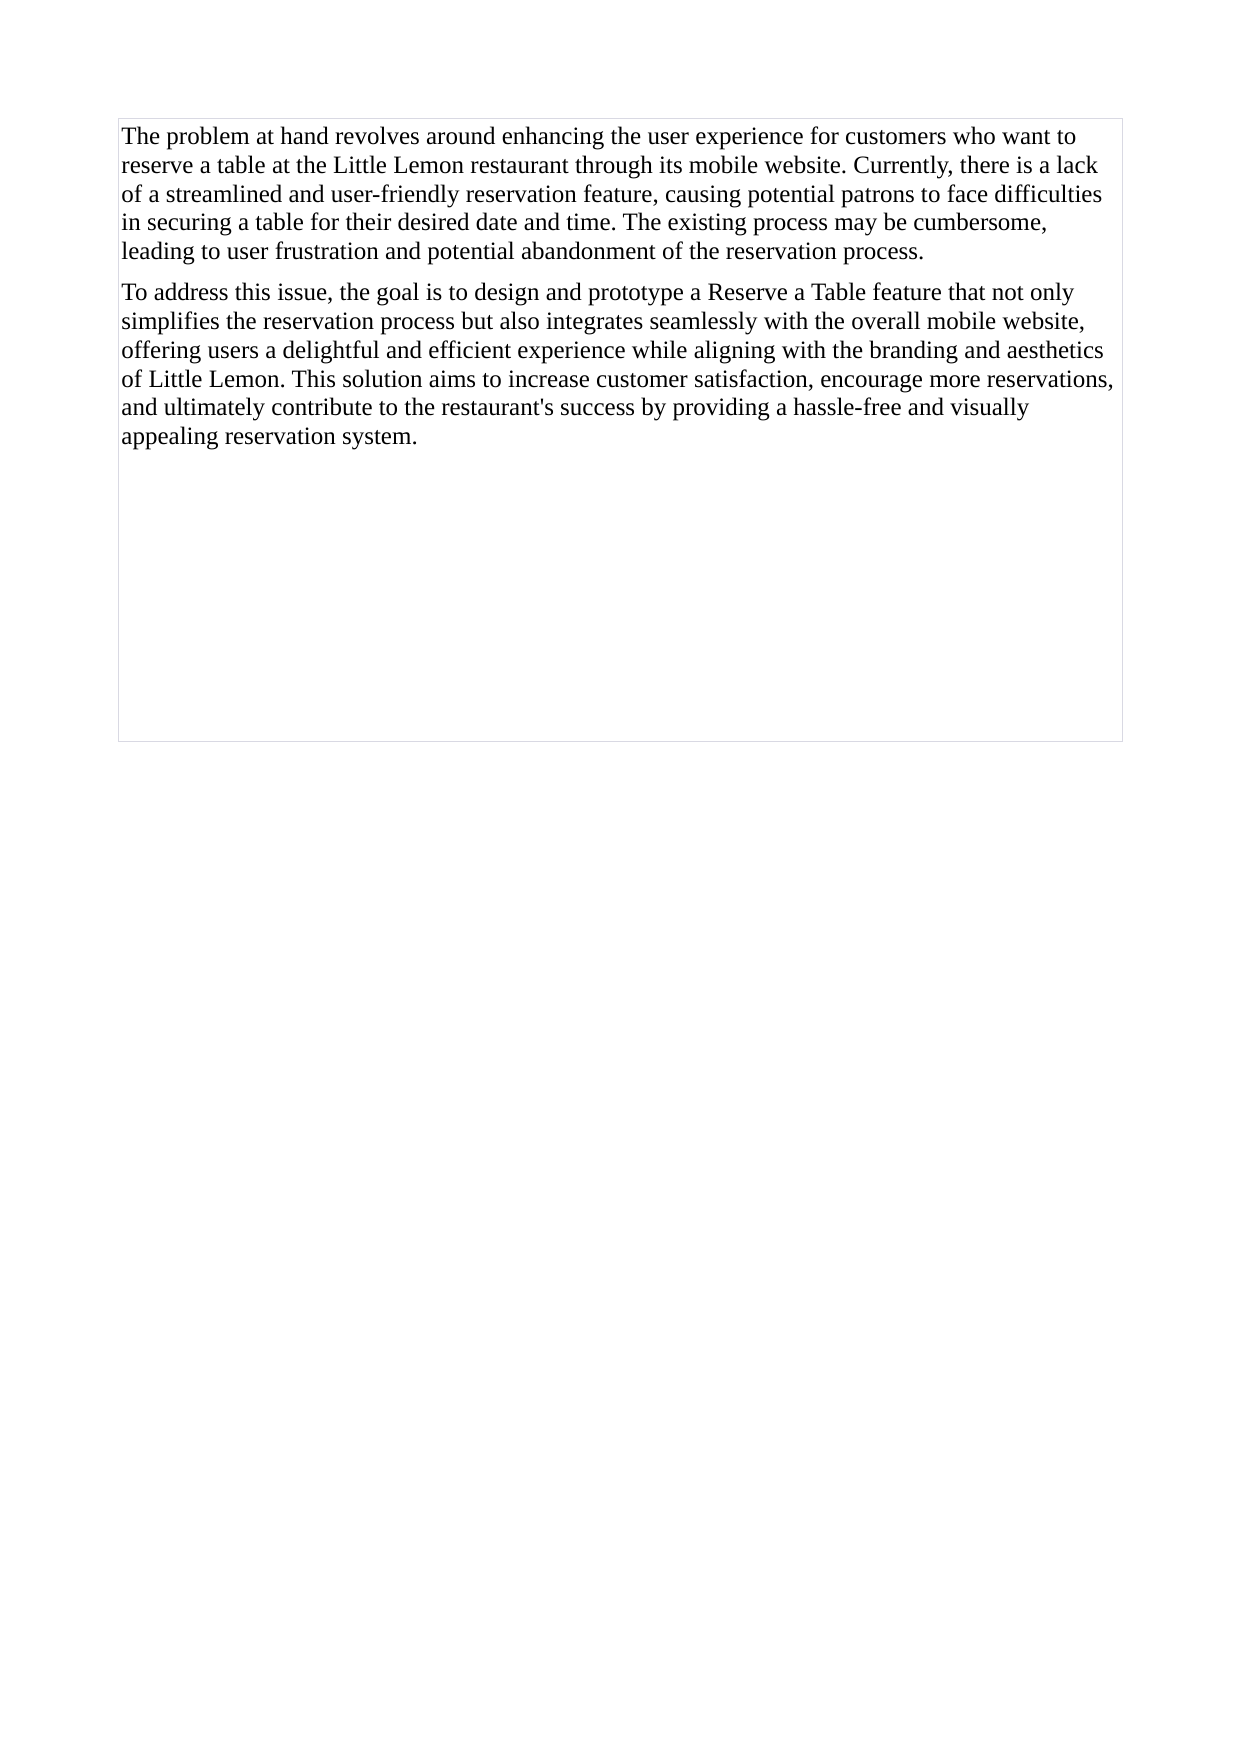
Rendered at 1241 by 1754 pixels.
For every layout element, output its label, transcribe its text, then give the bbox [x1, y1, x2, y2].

text The problem at hand revolves around enhancing the user experience for customers who want to reserve a table at the Little Lemon restaurant through its mobile website. Currently, there is a lack of a streamlined and user-friendly reservation feature, causing potential patrons to face difficulties in securing a table for their desired date and time. The existing process may be cumbersome, leading to user frustration and potential abandonment of the reservation process. [119, 119, 1122, 265]
text To address this issue, the goal is to design and prototype a Reserve a Table feature that not only simplifies the reservation process but also integrates seamlessly with the overall mobile website, offering users a delightful and efficient experience while aligning with the branding and aesthetics of Little Lemon. This solution aims to increase customer satisfaction, encourage more reservations, and ultimately contribute to the restaurant's success by providing a hassle-free and visually appealing reservation system. [119, 274, 1122, 450]
